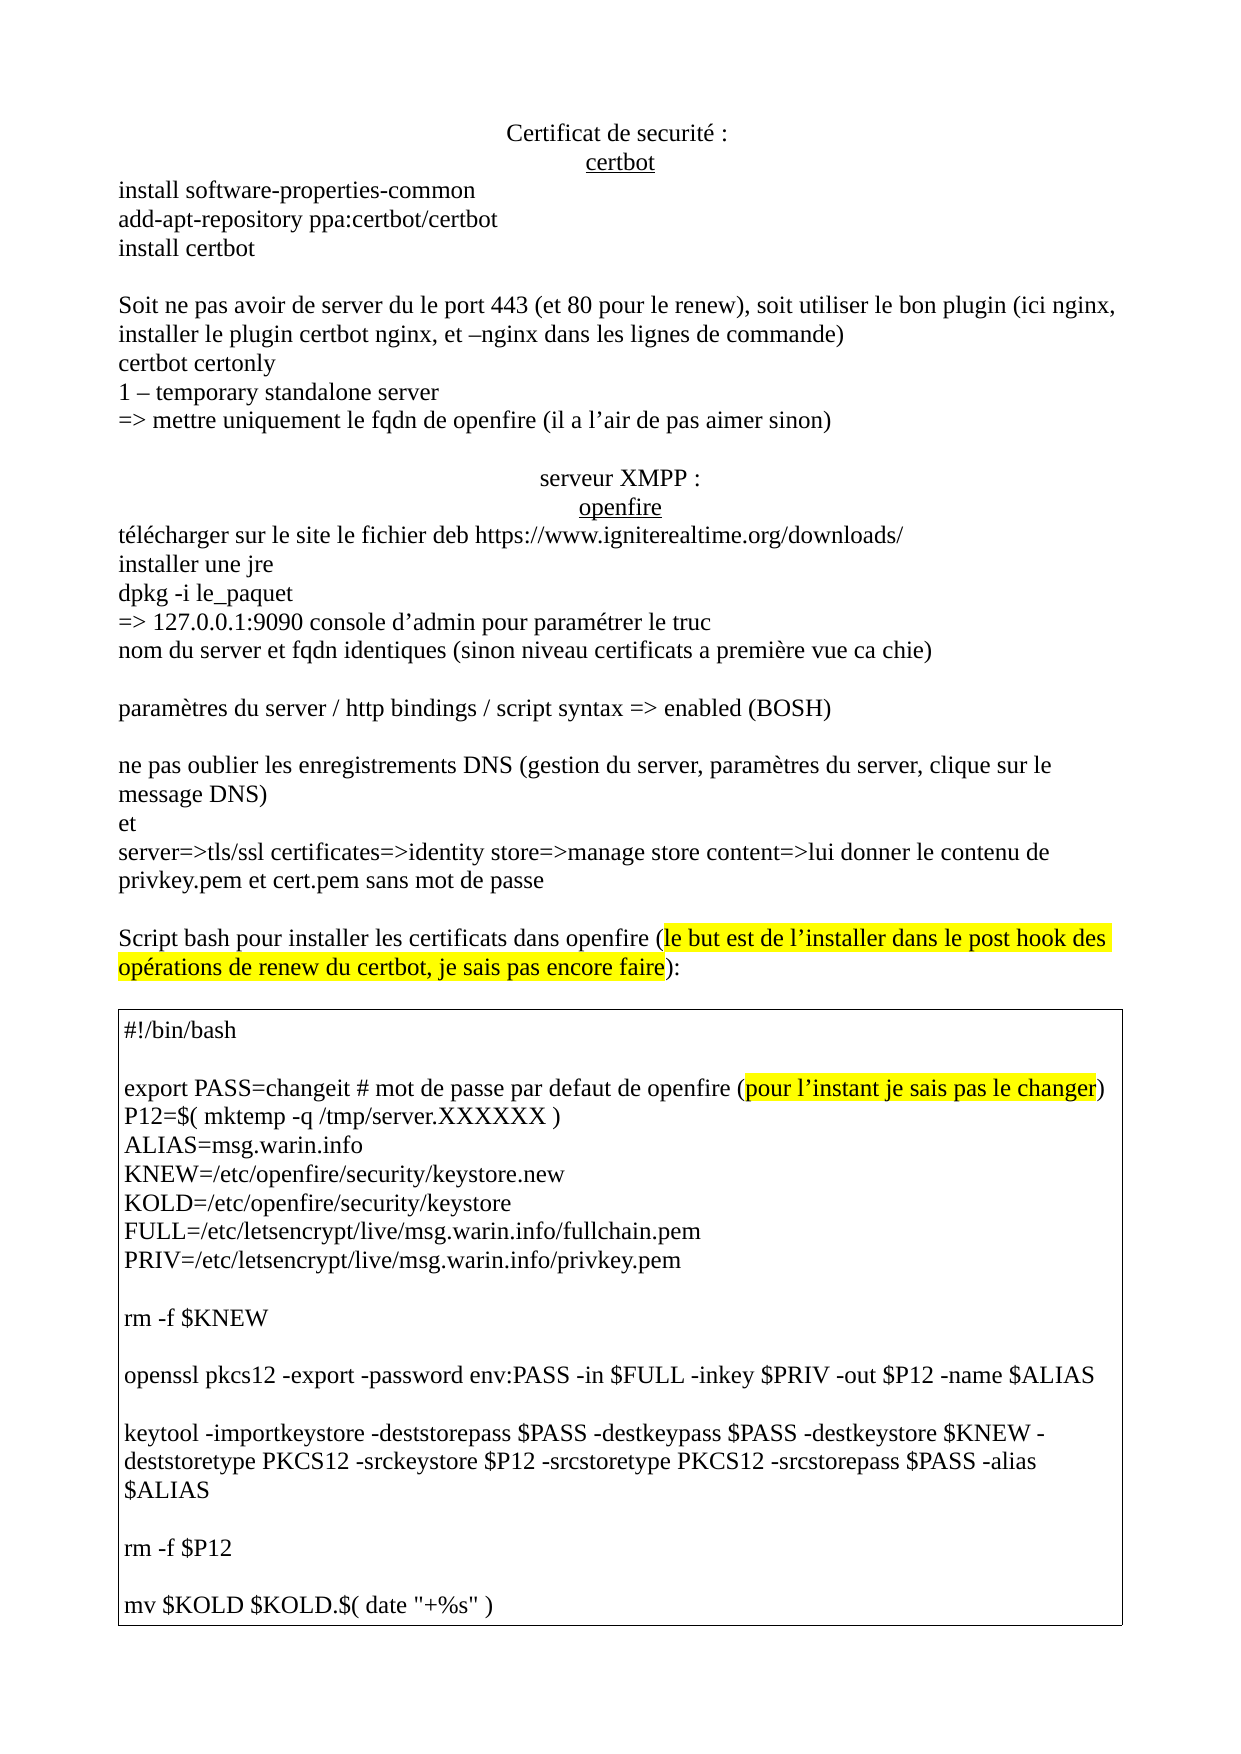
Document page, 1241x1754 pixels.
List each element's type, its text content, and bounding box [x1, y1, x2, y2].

text Certificat de securité : [118, 118, 1122, 147]
text Soit ne pas avoir de server du le port 443 (et 80 pour le renew), soit utiliser le bon plugin (ici nginx, installer le plugin certbot nginx, et –nginx dans les lignes de commande) [118, 291, 1122, 348]
text ne pas oublier les enregistrements DNS (gestion du server, paramètres du server, clique sur le message DNS) [118, 751, 1122, 808]
text télécharger sur le site le fichier deb https://www.igniterealtime.org/downloads/ [118, 521, 1122, 549]
text install software-properties-common [118, 176, 1122, 204]
text certbot certonly [118, 348, 1122, 377]
table_header #!/bin/bash export PASS=changeit # mot de passe par defaut de openfire (pour l’instant je sais pas le changer) P12=$( mktemp -q /tmp/server.XXXXXX ) ALIAS=msg.warin.info KNEW=/etc/openfire/security/keystore.new KOLD=/etc/openfire/security/keystore FULL=/etc/letsencrypt/live/msg.warin.info/fullchain.pem PRIV=/etc/letsencrypt/live/msg.warin.info/privkey.pem rm -f $KNEW openssl pkcs12 -export -password env:PASS -in $FULL -inkey $PRIV -out $P12 -name $ALIAS keytool -importkeystore -deststorepass $PASS -destkeypass $PASS -destkeystore $KNEW -deststoretype PKCS12 -srckeystore $P12 -srcstoretype PKCS12 -srcstorepass $PASS -alias $ALIAS rm -f $P12 mv $KOLD $KOLD.$( date "+%s" ) [119, 1010, 1122, 1625]
text add-apt-repository ppa:certbot/certbot [118, 204, 1122, 233]
text server=>tls/ssl certificates=>identity store=>manage store content=>lui donner le contenu de privkey.pem et cert.pem sans mot de passe [118, 837, 1122, 894]
text => mettre uniquement le fqdn de openfire (il a l’air de pas aimer sinon) [118, 406, 1122, 434]
text paramètres du server / http bindings / script syntax => enabled (BOSH) [118, 693, 1122, 722]
text Script bash pour installer les certificats dans openfire (le but est de l’installer dans le post hook des opérations de renew du certbot, je sais pas encore faire): [118, 923, 1122, 981]
text dpkg -i le_paquet [118, 578, 1122, 607]
text openfire [118, 492, 1122, 521]
text nom du server et fqdn identiques (sinon niveau certificats a première vue ca chie) [118, 636, 1122, 664]
text install certbot [118, 233, 1122, 262]
text => 127.0.0.1:9090 console d’admin pour paramétrer le truc [118, 607, 1122, 636]
text 1 – temporary standalone server [118, 377, 1122, 406]
text certbot [118, 147, 1122, 176]
text installer une jre [118, 549, 1122, 578]
text et [118, 808, 1122, 837]
text serveur XMPP : [118, 463, 1122, 492]
